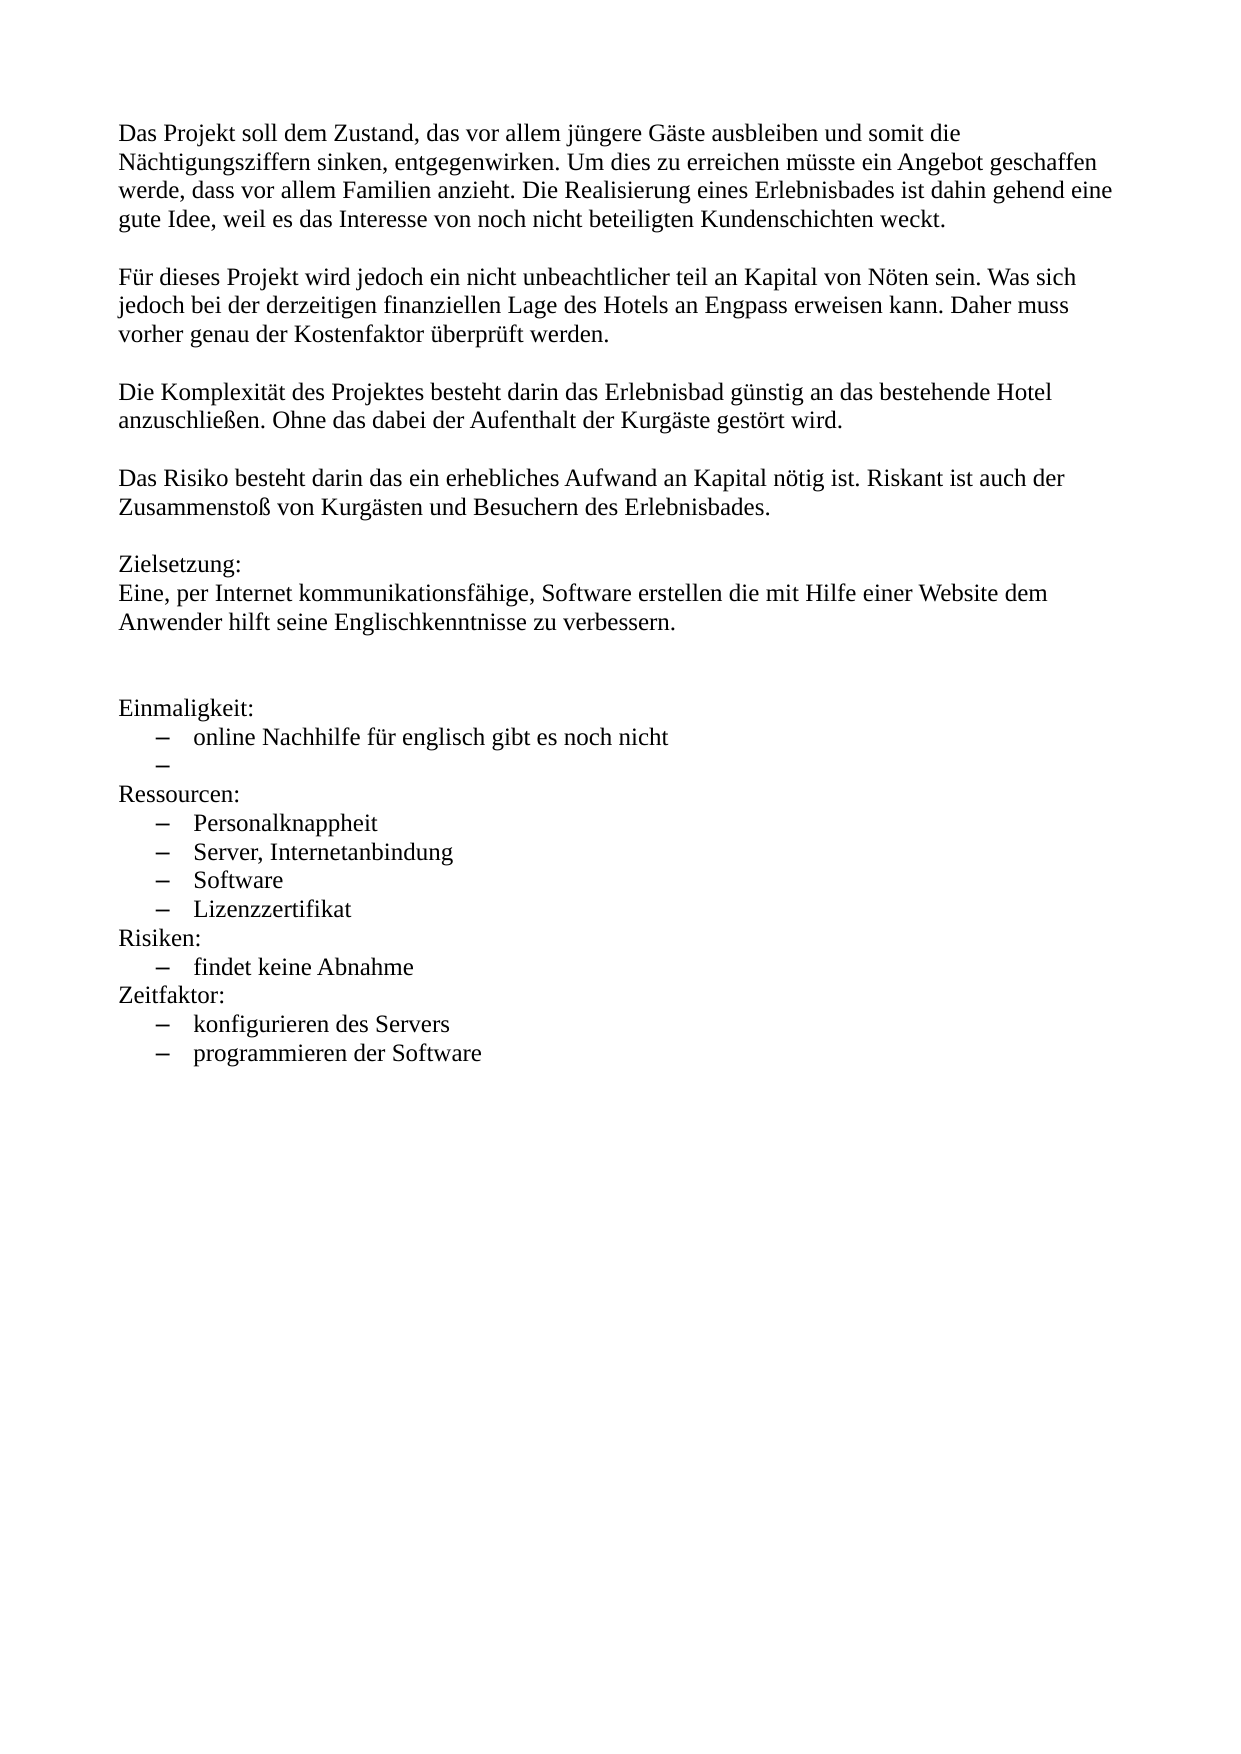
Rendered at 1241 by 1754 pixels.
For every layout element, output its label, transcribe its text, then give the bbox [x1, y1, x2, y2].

list Lizenzzertifikat [156, 894, 1122, 923]
list Software [156, 866, 1122, 894]
text Die Komplexität des Projektes besteht darin das Erlebnisbad günstig an das bestehende Hotel anzuschließen. Ohne das dabei der Aufenthalt der Kurgäste gestört wird. [118, 377, 1122, 434]
text Zeitfaktor: [118, 981, 1122, 1009]
text Risiken: [118, 923, 1122, 952]
text Eine, per Internet kommunikationsfähige, Software erstellen die mit Hilfe einer Website dem Anwender hilft seine Englischkenntnisse zu verbessern. [118, 578, 1122, 636]
text Für dieses Projekt wird jedoch ein nicht unbeachtlicher teil an Kapital von Nöten sein. Was sich jedoch bei der derzeitigen finanziellen Lage des Hotels an Engpass erweisen kann. Daher muss vorher genau der Kostenfaktor überprüft werden. [118, 262, 1122, 348]
text Ressourcen: [118, 779, 1122, 808]
text Das Projekt soll dem Zustand, das vor allem jüngere Gäste ausbleiben und somit die Nächtigungsziffern sinken, entgegenwirken. Um dies zu erreichen müsste ein Angebot geschaffen werde, dass vor allem Familien anzieht. Die Realisierung eines Erlebnisbades ist dahin gehend eine gute Idee, weil es das Interesse von noch nicht beteiligten Kundenschichten weckt. [118, 118, 1122, 233]
list findet keine Abnahme [156, 952, 1122, 981]
list Personalknappheit [156, 808, 1122, 837]
text Einmaligkeit: [118, 693, 1122, 722]
list online Nachhilfe für englisch gibt es noch nicht [156, 722, 1122, 751]
list Server, Internetanbindung [156, 837, 1122, 866]
text Zielsetzung: [118, 549, 1122, 578]
text Das Risiko besteht darin das ein erhebliches Aufwand an Kapital nötig ist. Riskant ist auch der Zusammenstoß von Kurgästen und Besuchern des Erlebnisbades. [118, 463, 1122, 521]
list programmieren der Software [156, 1038, 1122, 1067]
list konfigurieren des Servers [156, 1009, 1122, 1038]
